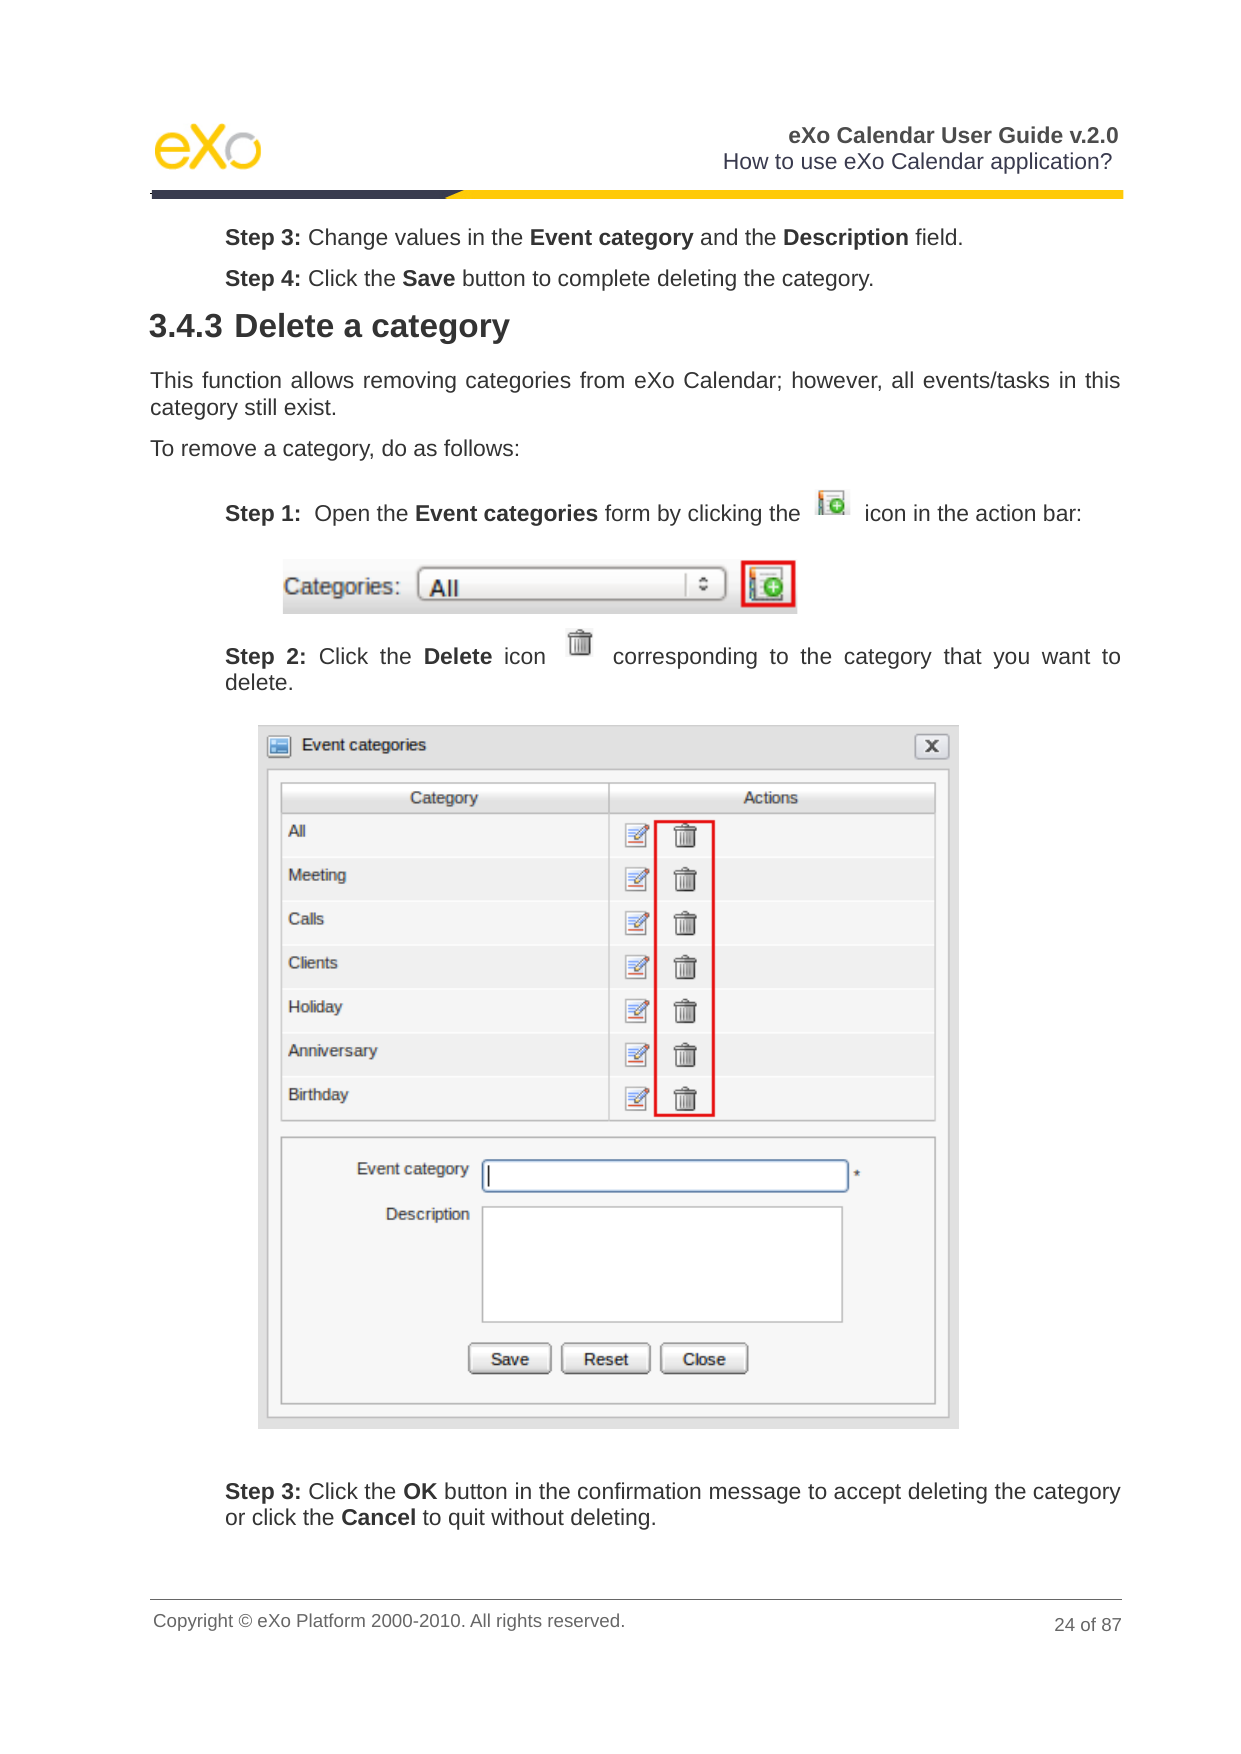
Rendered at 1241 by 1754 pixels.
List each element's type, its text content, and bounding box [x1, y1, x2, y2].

picture [155, 123, 262, 170]
picture [151, 190, 1124, 199]
list Step 1: Open the Event categories form by clicking the icon in the action bar: [187, 482, 1122, 527]
list Step 4: Click the Save button to complete deleting the category. [187, 265, 1122, 291]
picture [258, 725, 959, 1429]
list To remove a category, do as follows: [112, 435, 1122, 461]
picture [565, 628, 594, 657]
picture [814, 489, 851, 515]
list Step 2: Click the Delete icon corresponding to the category that you want to delete. [187, 542, 1122, 696]
subtitle Delete a category [148, 306, 1122, 345]
list Step 3: Click the OK button in the confirmation message to accept deleting the category or click the Cancel to quit without deleting. [187, 1478, 1122, 1530]
text This function allows removing categories from eXo Calendar; however, all events/tasks in this category still exist. [150, 367, 1122, 420]
picture [282, 559, 798, 614]
list Step 3: Change values in the Event category and the Description field. [187, 223, 1122, 250]
